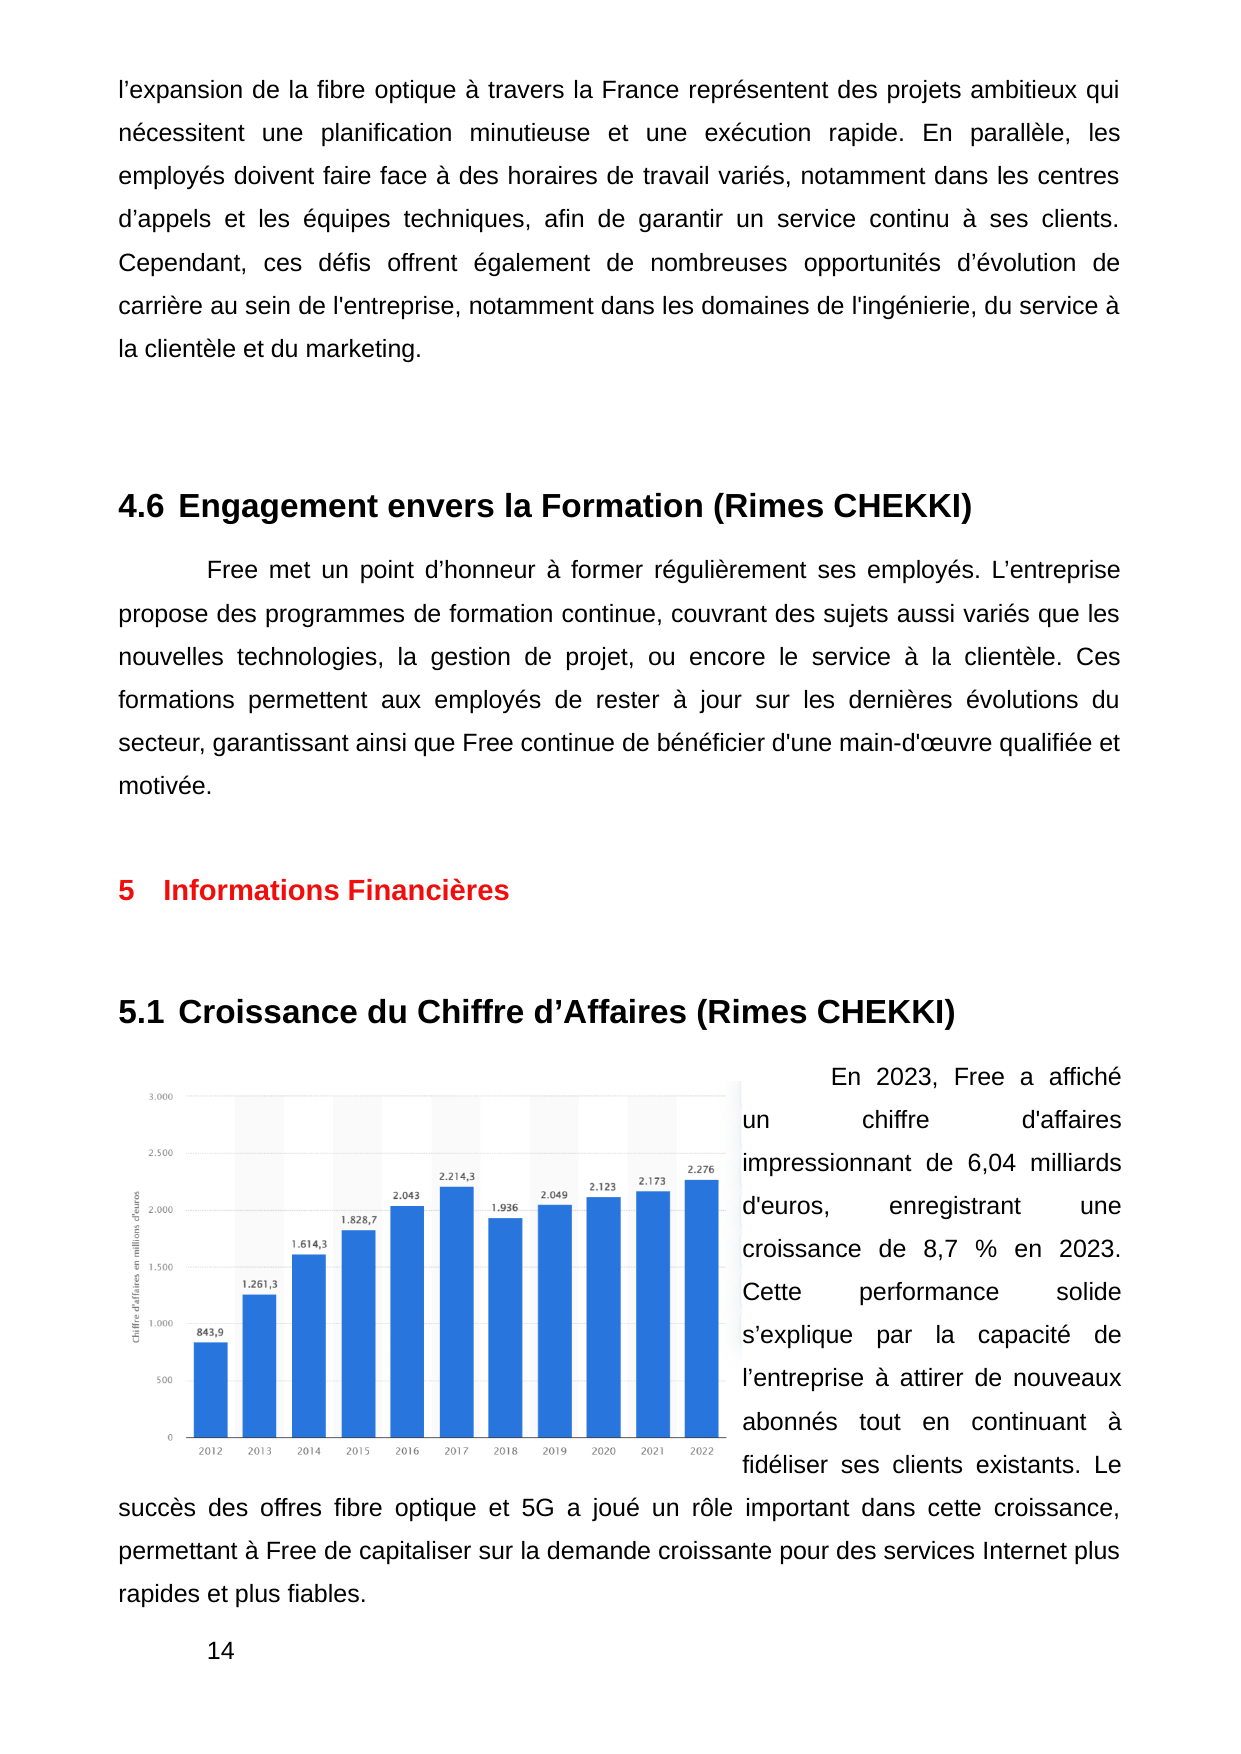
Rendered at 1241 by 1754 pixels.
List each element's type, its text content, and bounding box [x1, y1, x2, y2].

text l’expansion de la fibre optique à travers la France représentent des projets ambitieux qui nécessitent une planification minutieuse et une exécution rapide. En parallèle, les employés doivent faire face à des horaires de travail variés, notamment dans les centres d’appels et les équipes techniques, afin de garantir un service continu à ses clients. Cependant, ces défis offrent également de nombreuses opportunités d’évolution de carrière au sein de l'entreprise, notamment dans les domaines de l'ingénierie, du service à la clientèle et du marketing. [118, 75, 1122, 362]
subtitle Engagement envers la Formation (Rimes CHEKKI) [118, 486, 1122, 524]
subtitle Croissance du Chiffre d’Affaires (Rimes CHEKKI) [118, 992, 1122, 1031]
text Free met un point d’honneur à former régulièrement ses employés. L’entreprise propose des programmes de formation continue, couvrant des sujets aussi variés que les nouvelles technologies, la gestion de projet, ou encore le service à la clientèle. Ces formations permettent aux employés de rester à jour sur les dernières évolutions du secteur, garantissant ainsi que Free continue de bénéficier d'une main-d'œuvre qualifiée et motivée. [118, 556, 1122, 800]
subtitle Informations Financières [118, 873, 1122, 907]
text En 2023, Free a affiché un chiffre d'affaires impressionnant de 6,04 milliards d'euros, enregistrant une croissance de 8,7 % en 2023. Cette performance solide s’explique par la capacité de l’entreprise à attirer de nouveaux abonnés tout en continuant à fidéliser ses clients existants. Le succès des offres fibre optique et 5G a joué un rôle important dans cette croissance, permettant à Free de capitaliser sur la demande croissante pour des services Internet plus rapides et plus fiables. [118, 1062, 1122, 1608]
